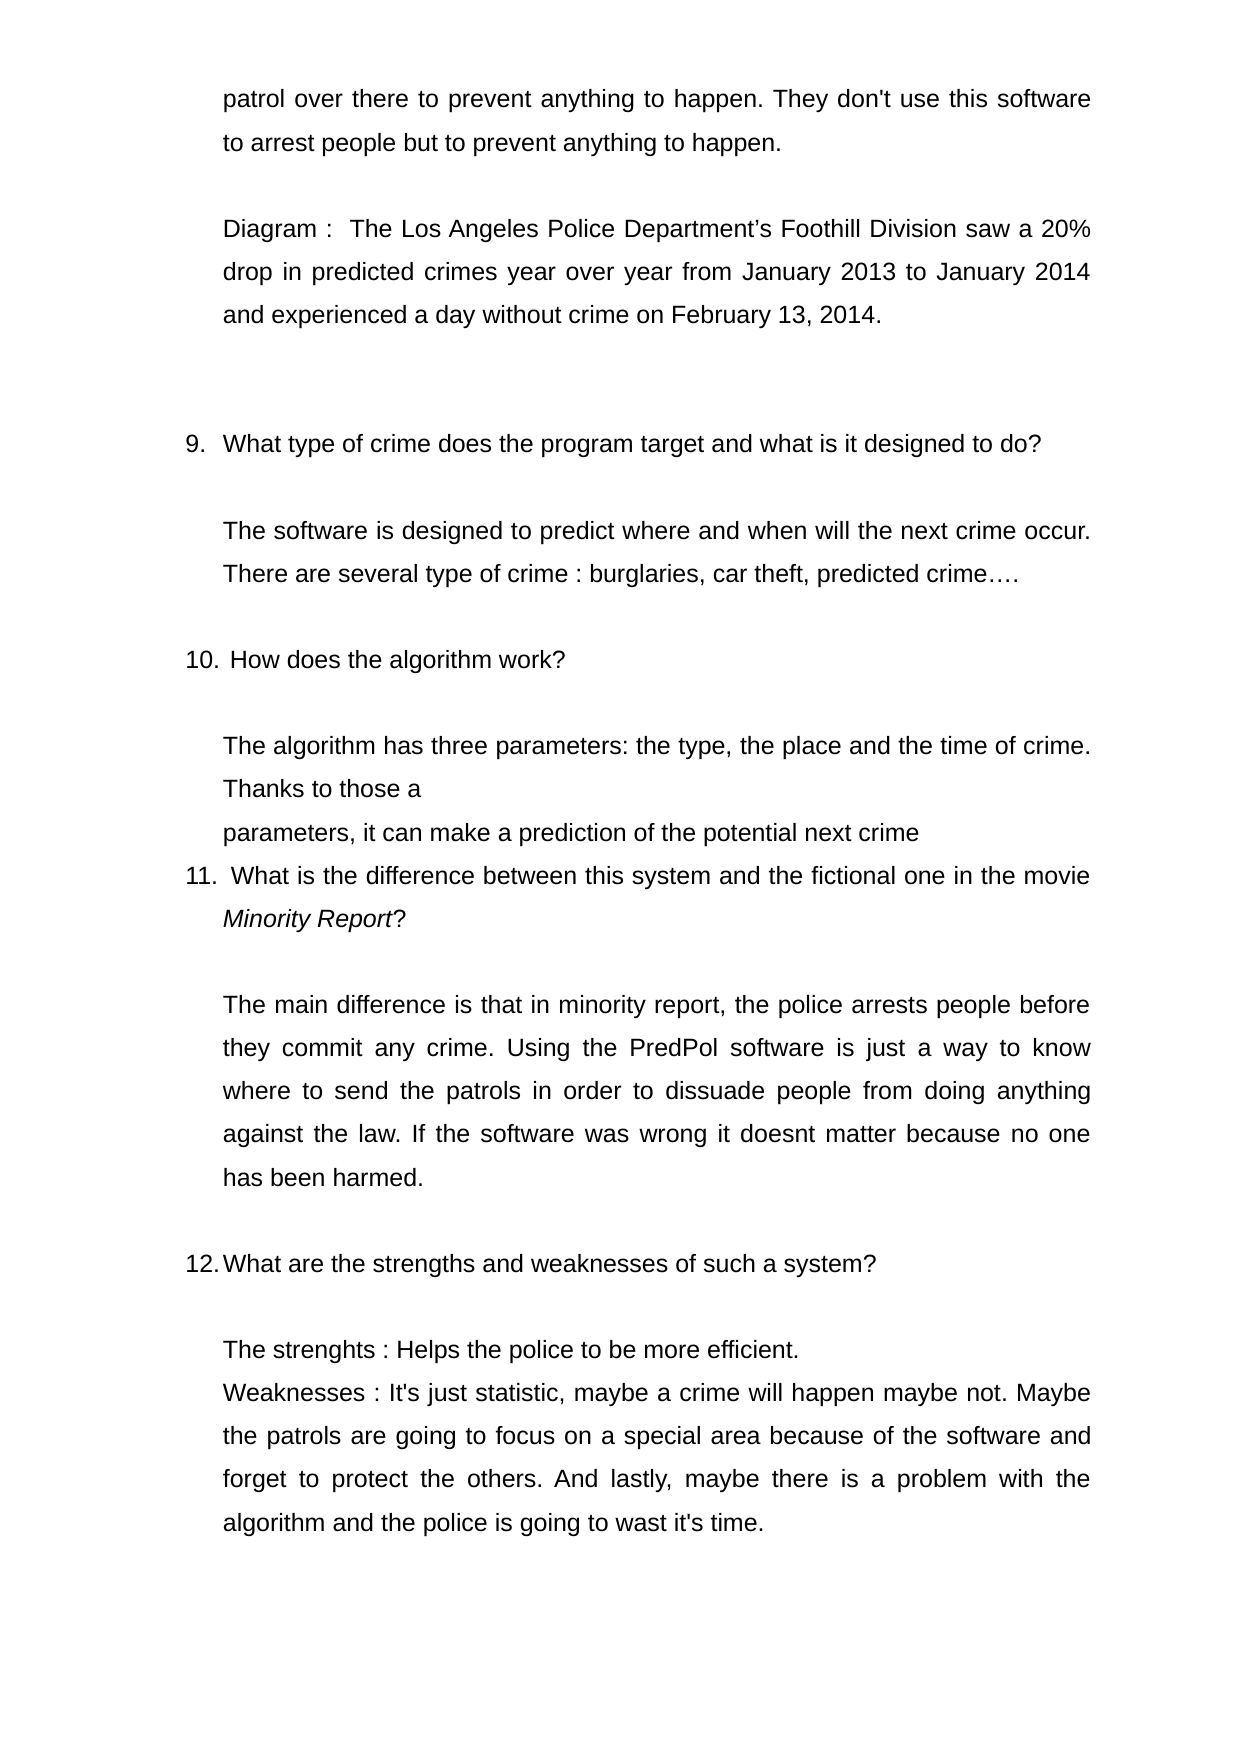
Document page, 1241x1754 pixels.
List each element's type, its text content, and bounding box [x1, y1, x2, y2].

list patrol over there to prevent anything to happen. They don't use this software to arrest people but to prevent anything to happen. [223, 84, 1093, 156]
list What is the difference between this system and the fictional one in the movie Minority Report? [185, 861, 1093, 932]
list The strenghts : Helps the police to be more efficient. [223, 1335, 1093, 1364]
list What are the strengths and weaknesses of such a system? [185, 1249, 1093, 1277]
list Weaknesses : It's just statistic, maybe a crime will happen maybe not. Maybe the patrols are going to focus on a special area because of the software and forget to protect the others. And lastly, maybe there is a problem with the algorithm and the police is going to wast it's time. [223, 1378, 1093, 1536]
list parameters, it can make a prediction of the potential next crime [223, 817, 1093, 846]
list The software is designed to predict where and when will the next crime occur. There are several type of crime : burglaries, car theft, predicted crime…. [223, 516, 1093, 587]
list What type of crime does the program target and what is it designed to do? [185, 429, 1093, 458]
list How does the algorithm work? [185, 645, 1093, 674]
list Diagram : The Los Angeles Police Department’s Foothill Division saw a 20% drop in predicted crimes year over year from January 2013 to January 2014 and experienced a day without crime on February 13, 2014. [223, 214, 1093, 329]
list The algorithm has three parameters: the type, the place and the time of crime. Thanks to those a [223, 731, 1093, 803]
list The main difference is that in minority report, the police arrests people before they commit any crime. Using the PredPol software is just a way to know where to send the patrols in order to dissuade people from doing anything against the law. If the software was wrong it doesnt matter because no one has been harmed. [223, 990, 1093, 1191]
